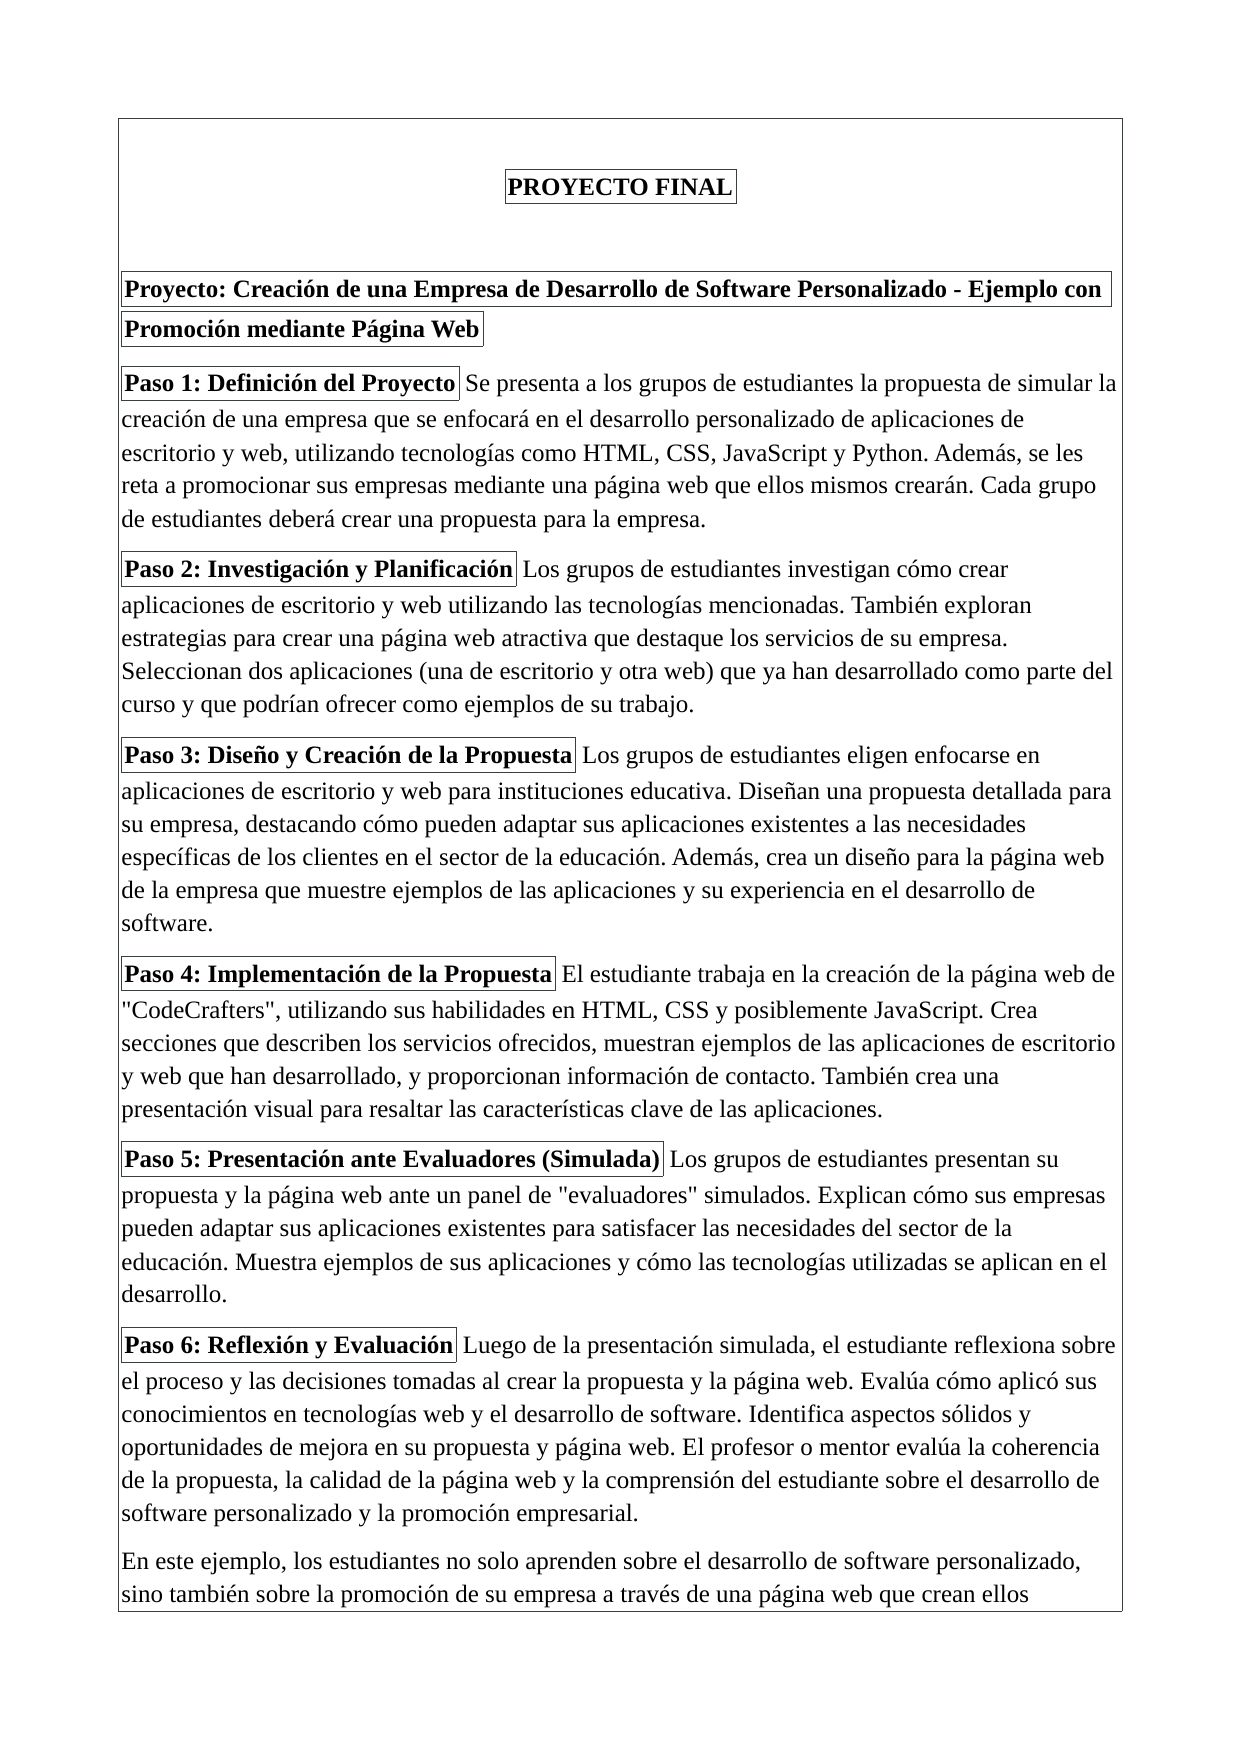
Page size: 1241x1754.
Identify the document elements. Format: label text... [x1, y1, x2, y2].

text PROYECTO FINAL [119, 166, 1122, 203]
text Paso 6: Reflexión y Evaluación Luego de la presentación simulada, el estudiante reflexiona sobre el proceso y las decisiones tomadas al crear la propuesta y la página web. Evalúa cómo aplicó sus conocimientos en tecnologías web y el desarrollo de software. Identifica aspectos sólidos y oportunidades de mejora en su propuesta y página web. El profesor o mentor evalúa la coherencia de la propuesta, la calidad de la página web y la comprensión del estudiante sobre el desarrollo de software personalizado y la promoción empresarial. [119, 1324, 1122, 1527]
text En este ejemplo, los estudiantes no solo aprenden sobre el desarrollo de software personalizado, sino también sobre la promoción de su empresa a través de una página web que crean ellos [119, 1543, 1122, 1611]
text Paso 5: Presentación ante Evaluadores (Simulada) Los grupos de estudiantes presentan su propuesta y la página web ante un panel de "evaluadores" simulados. Explican cómo sus empresas pueden adaptar sus aplicaciones existentes para satisfacer las necesidades del sector de la educación. Muestra ejemplos de sus aplicaciones y cómo las tecnologías utilizadas se aplican en el desarrollo. [119, 1138, 1122, 1308]
text Paso 1: Definición del Proyecto Se presenta a los grupos de estudiantes la propuesta de simular la creación de una empresa que se enfocará en el desarrollo personalizado de aplicaciones de escritorio y web, utilizando tecnologías como HTML, CSS, JavaScript y Python. Además, se les reta a promocionar sus empresas mediante una página web que ellos mismos crearán. Cada grupo de estudiantes deberá crear una propuesta para la empresa. [119, 362, 1122, 532]
text Paso 4: Implementación de la Propuesta El estudiante trabaja en la creación de la página web de "CodeCrafters", utilizando sus habilidades en HTML, CSS y posiblemente JavaScript. Crea secciones que describen los servicios ofrecidos, muestran ejemplos de las aplicaciones de escritorio y web que han desarrollado, y proporcionan información de contacto. También crea una presentación visual para resaltar las características clave de las aplicaciones. [119, 953, 1122, 1123]
text Proyecto: Creación de una Empresa de Desarrollo de Software Personalizado - Ejemplo con Promoción mediante Página Web [119, 268, 1122, 346]
text Paso 2: Investigación y Planificación Los grupos de estudiantes investigan cómo crear aplicaciones de escritorio y web utilizando las tecnologías mencionadas. También exploran estrategias para crear una página web atractiva que destaque los servicios de su empresa. Seleccionan dos aplicaciones (una de escritorio y otra web) que ya han desarrollado como parte del curso y que podrían ofrecer como ejemplos de su trabajo. [119, 548, 1122, 718]
text Paso 3: Diseño y Creación de la Propuesta Los grupos de estudiantes eligen enfocarse en aplicaciones de escritorio y web para instituciones educativa. Diseñan una propuesta detallada para su empresa, destacando cómo pueden adaptar sus aplicaciones existentes a las necesidades específicas de los clientes en el sector de la educación. Además, crea un diseño para la página web de la empresa que muestre ejemplos de las aplicaciones y su experiencia en el desarrollo de software. [119, 734, 1122, 937]
